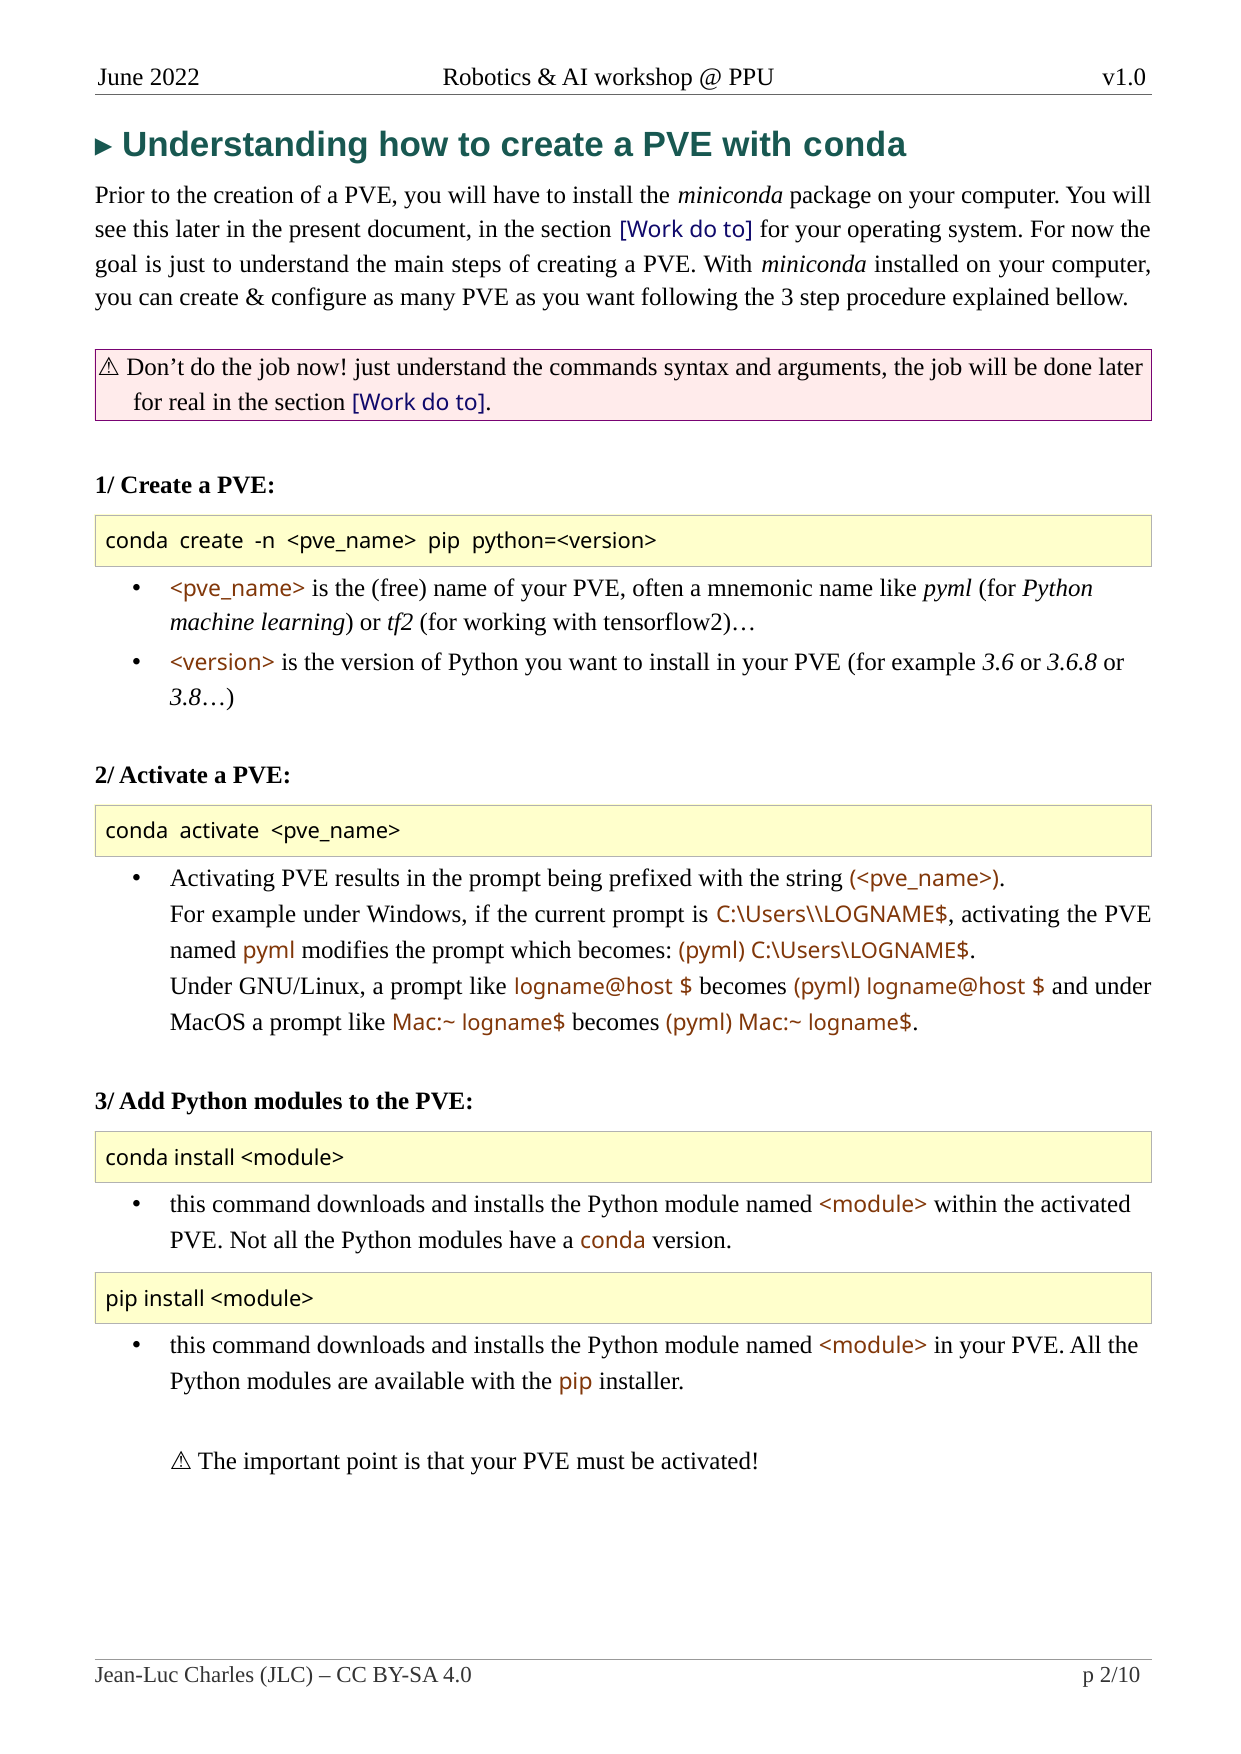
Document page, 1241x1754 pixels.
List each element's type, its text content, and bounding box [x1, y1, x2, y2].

text 2/ Activate a PVE: [94, 760, 1152, 788]
subtitle ▸ Understanding how to create a PVE with conda [94, 124, 1152, 167]
text Prior to the creation of a PVE, you will have to install the miniconda package on your computer. You will see this later in the present document, in the section [Work do to] for your operating system. For now the goal is just to understand the main steps of creating a PVE. With miniconda installed on your computer, you can create & configure as many PVE as you want following the 3 step procedure explained bellow. [94, 180, 1152, 310]
list <pve_name> is the (free) name of your PVE, often a mnemonic name like pyml (for Python machine learning) or tf2 (for working with tensorflow2)… [132, 572, 1152, 636]
list <version> is the version of Python you want to install in your PVE (for example 3.6 or 3.6.8 or 3.8…) [132, 646, 1152, 711]
text 3/ Add Python modules to the PVE: [94, 1086, 1152, 1115]
text conda create -n <pve_name> pip python=<version> [96, 516, 1151, 566]
text conda install <module> [96, 1132, 1151, 1182]
text pip install <module> [96, 1273, 1151, 1323]
text ⚠️ Don’t do the job now! just understand the commands syntax and arguments, the job will be done later for real in the section [Work do to]. [96, 350, 1151, 420]
text 1/ Create a PVE: [94, 470, 1152, 498]
text ⚠️ The important point is that your PVE must be activated! [94, 1446, 1152, 1475]
list this command downloads and installs the Python module named <module> in your PVE. All the Python modules are available with the pip installer. [132, 1329, 1152, 1397]
list Activating PVE results in the prompt being prefixed with the string (<pve_name>). For example under Windows, if the current prompt is C:\Users\\LOGNAME$, activating the PVE named pyml modifies the prompt which becomes: (pyml) C:\Users\LOGNAME$. Under GNU/Linux, a prompt like logname@host $ becomes (pyml) logname@host $ and under MacOS a prompt like Mac:~ logname$ becomes (pyml) Mac:~ logname$. [132, 862, 1152, 1037]
text conda activate <pve_name> [96, 806, 1151, 856]
list this command downloads and installs the Python module named <module> within the activated PVE. Not all the Python modules have a conda version. [132, 1188, 1152, 1256]
